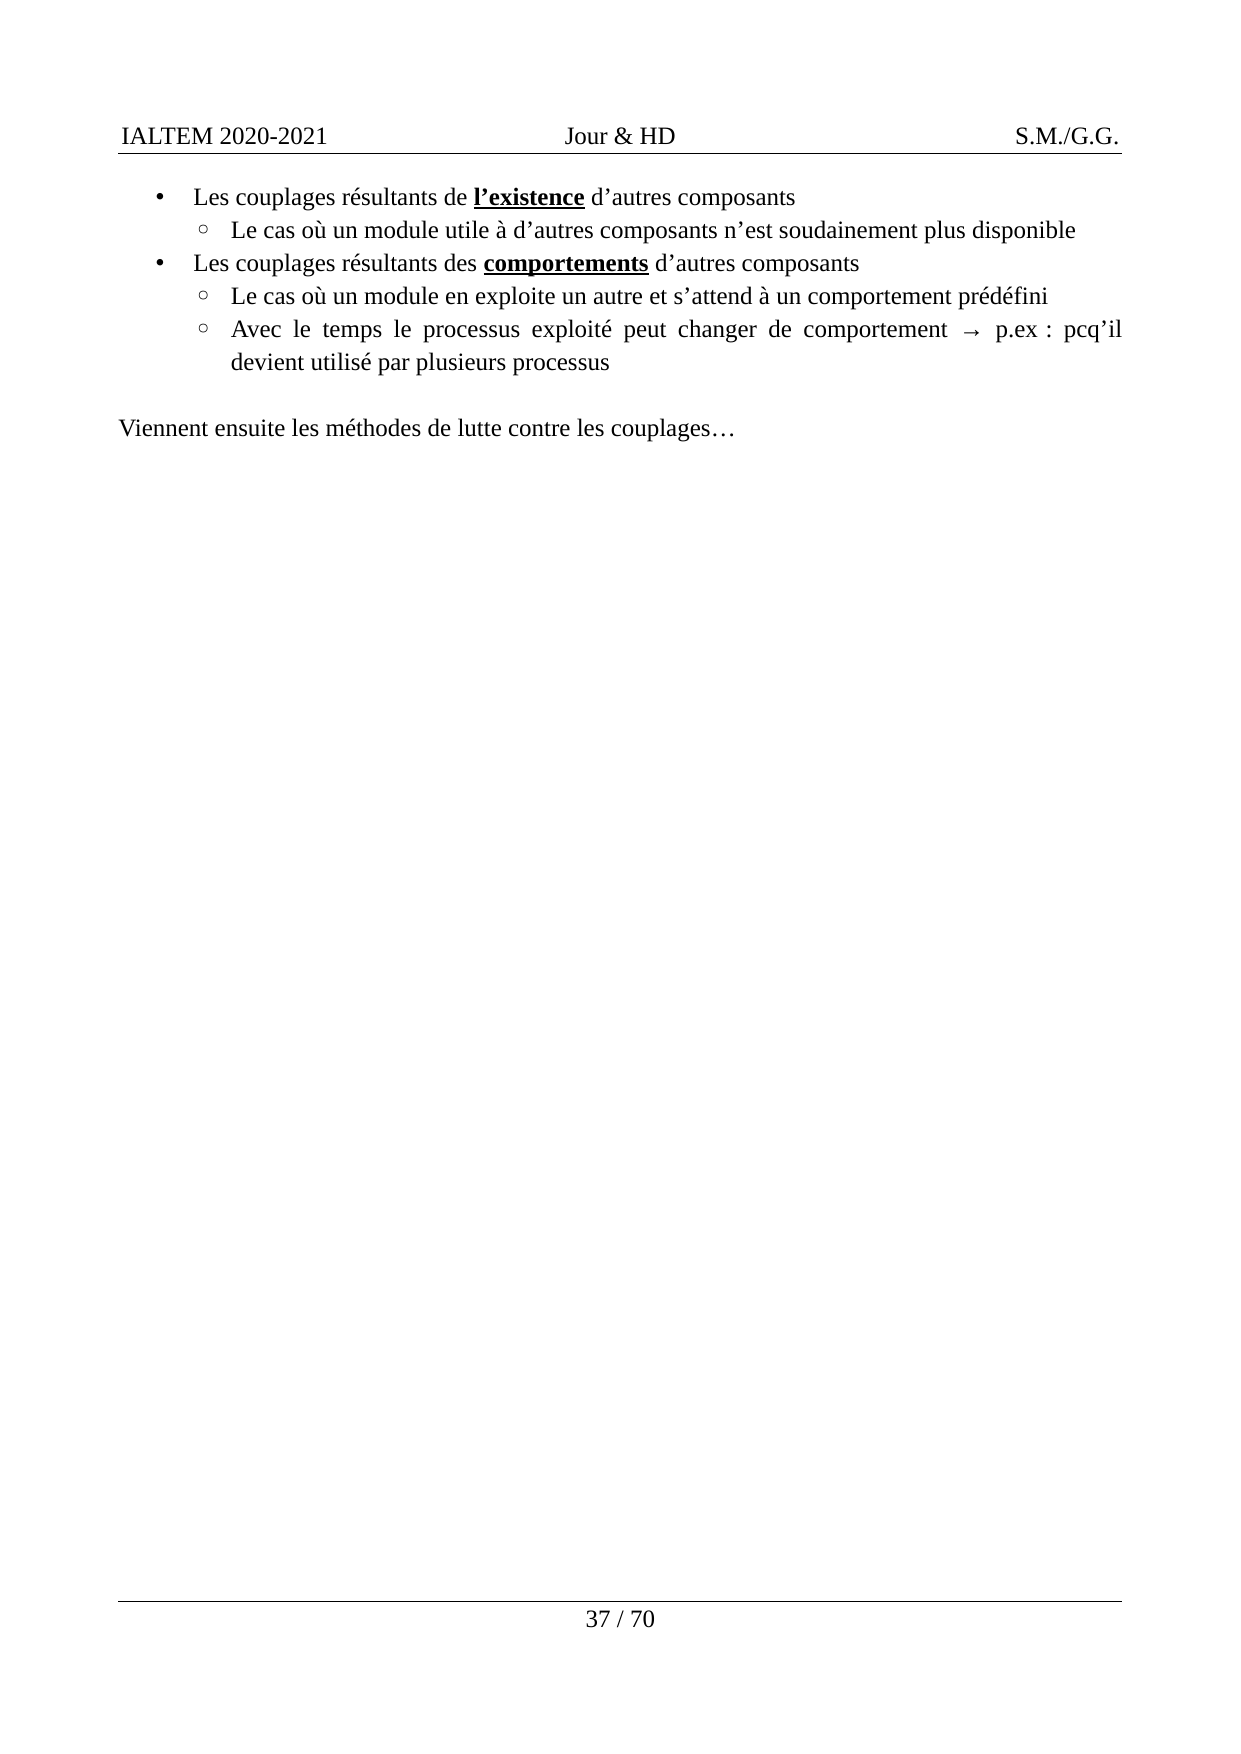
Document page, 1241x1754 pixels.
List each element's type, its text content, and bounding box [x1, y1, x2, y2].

text Viennent ensuite les méthodes de lutte contre les couplages… [118, 413, 1122, 442]
list Avec le temps le processus exploité peut changer de comportement → p.ex : pcq’il devient utilisé par plusieurs processus [193, 314, 1122, 376]
list Les couplages résultants des comportements d’autres composants [156, 248, 1122, 277]
list Les couplages résultants de l’existence d’autres composants [156, 182, 1122, 211]
list Le cas où un module en exploite un autre et s’attend à un comportement prédéfini [193, 281, 1122, 310]
list Le cas où un module utile à d’autres composants n’est soudainement plus disponible [193, 215, 1122, 244]
